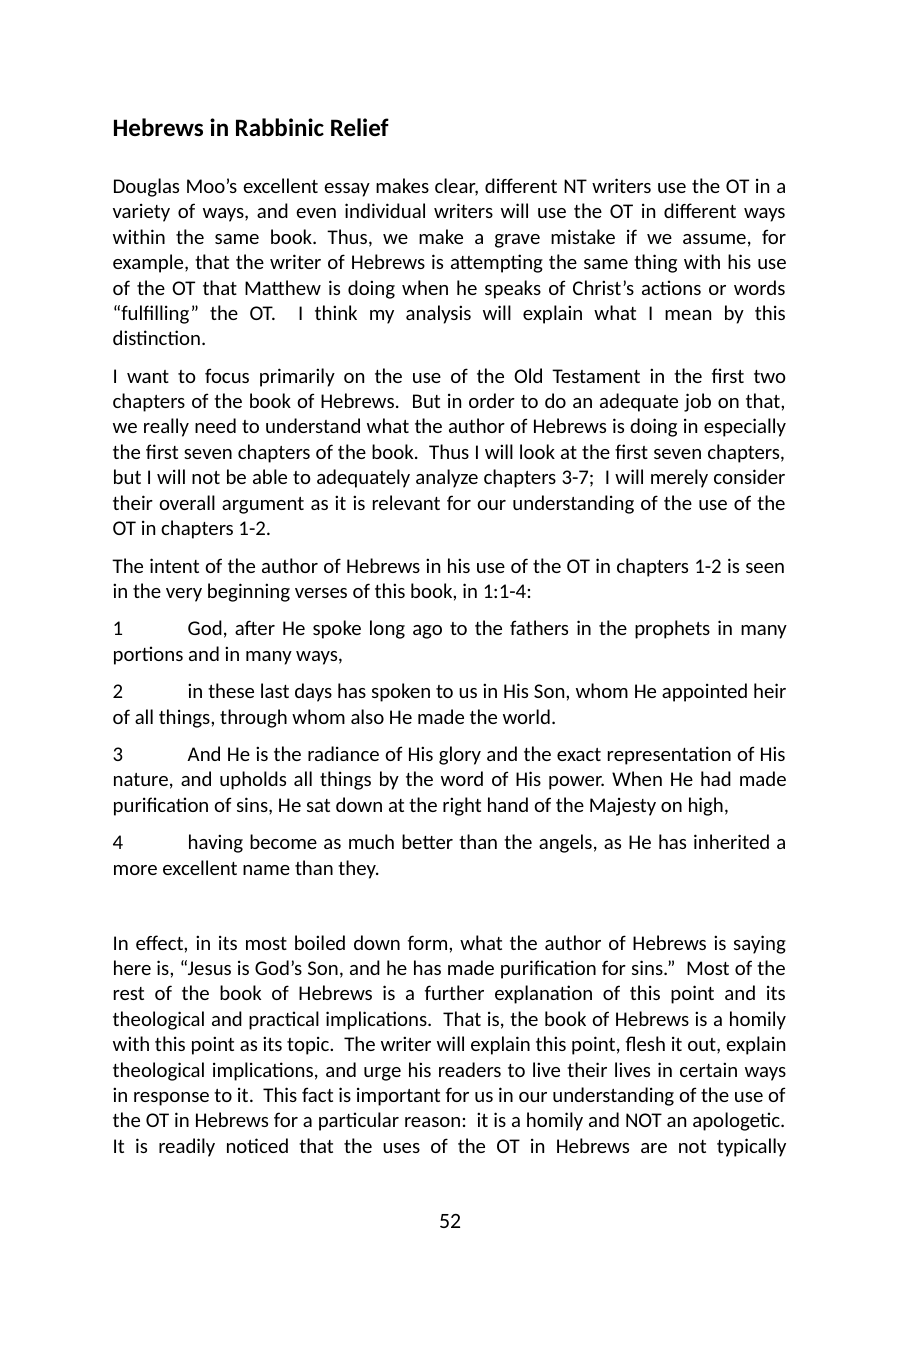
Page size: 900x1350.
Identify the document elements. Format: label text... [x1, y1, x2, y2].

text 4 having become as much better than the angels, as He has inherited a more excellent name than they. [112, 829, 787, 880]
text 2 in these last days has spoken to us in His Son, whom He appointed heir of all things, through whom also He made the world. [112, 678, 787, 729]
text In effect, in its most boiled down form, what the author of Hebrews is saying here is, “Jesus is God’s Son, and he has made purification for sins.” Most of the rest of the book of Hebrews is a further explanation of this point and its theological and practical implications. That is, the book of Hebrews is a homily with this point as its topic. The writer will explain this point, flesh it out, explain theological implications, and urge his readers to live their lives in certain ways in response to it. This fact is important for us in our understanding of the use of the OT in Hebrews for a particular reason: it is a homily and NOT an apologetic. It is readily noticed that the uses of the OT in Hebrews are not typically [112, 930, 787, 1158]
text Douglas Moo’s excellent essay makes clear, different NT writers use the OT in a variety of ways, and even individual writers will use the OT in different ways within the same book. Thus, we make a grave mistake if we assume, for example, that the writer of Hebrews is attempting the same thing with his use of the OT that Matthew is doing when he speaks of Christ’s actions or words “fulfilling” the OT. I think my analysis will explain what I mean by this distinction. [112, 173, 787, 351]
text 3 And He is the radiance of His glory and the exact representation of His nature, and upholds all things by the word of His power. When He had made purification of sins, He sat down at the right hand of the Majesty on high, [112, 741, 787, 817]
text 1 God, after He spoke long ago to the fathers in the prophets in many portions and in many ways, [112, 616, 787, 666]
text I want to focus primarily on the use of the Old Testament in the first two chapters of the book of Hebrews. But in order to do an adequate job on that, we really need to understand what the author of Hebrews is doing in especially the first seven chapters of the book. Thus I will look at the first seven chapters, but I will not be able to adequately analyze chapters 3-7; I will merely consider their overall argument as it is relevant for our understanding of the use of the OT in chapters 1-2. [112, 363, 787, 541]
text The intent of the author of Hebrews in his use of the OT in chapters 1-2 is seen in the very beginning verses of this book, in 1:1-4: [112, 553, 787, 604]
